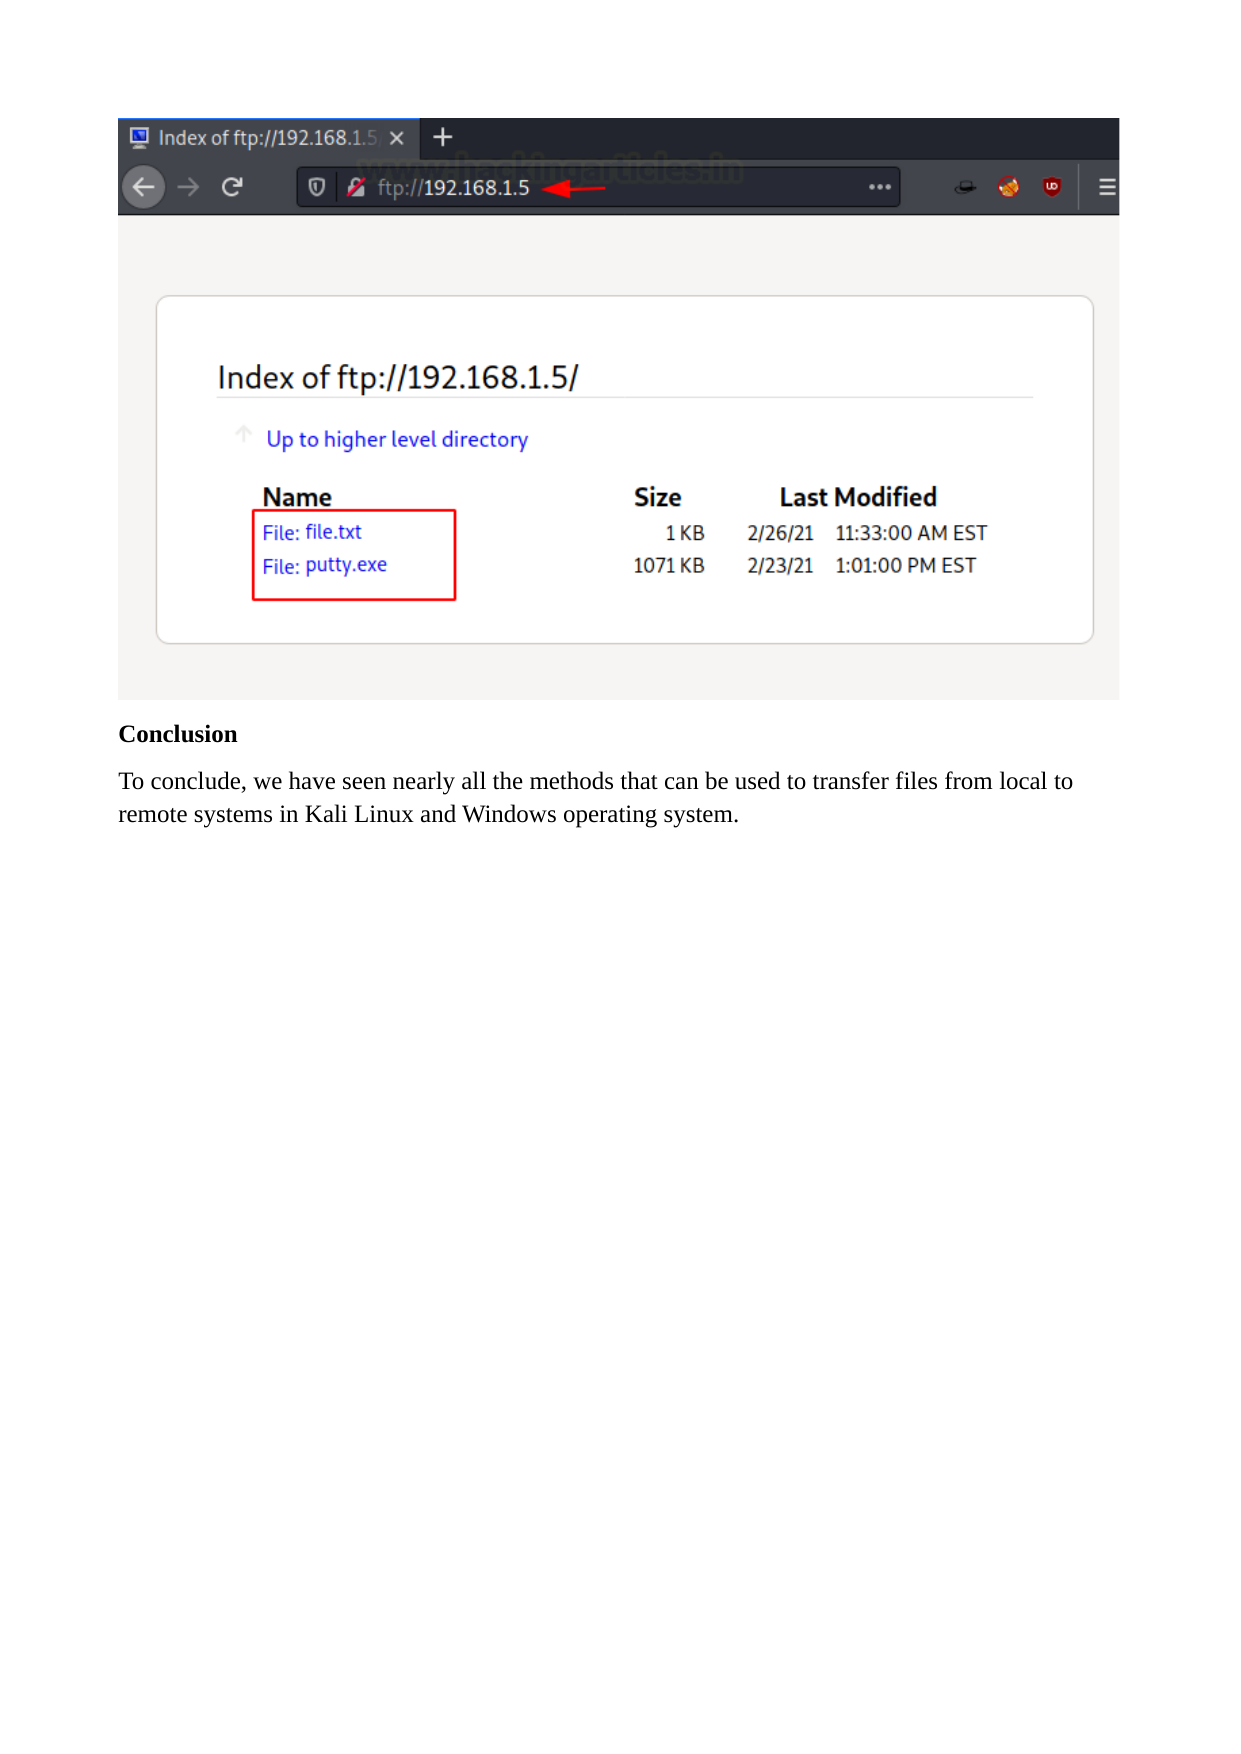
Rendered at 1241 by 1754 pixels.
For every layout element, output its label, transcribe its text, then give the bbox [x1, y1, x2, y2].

text Conclusion [118, 719, 1122, 747]
picture [118, 118, 1120, 700]
text To conclude, we have seen nearly all the methods that can be used to transfer files from local to remote systems in Kali Linux and Windows operating system. [118, 766, 1122, 828]
